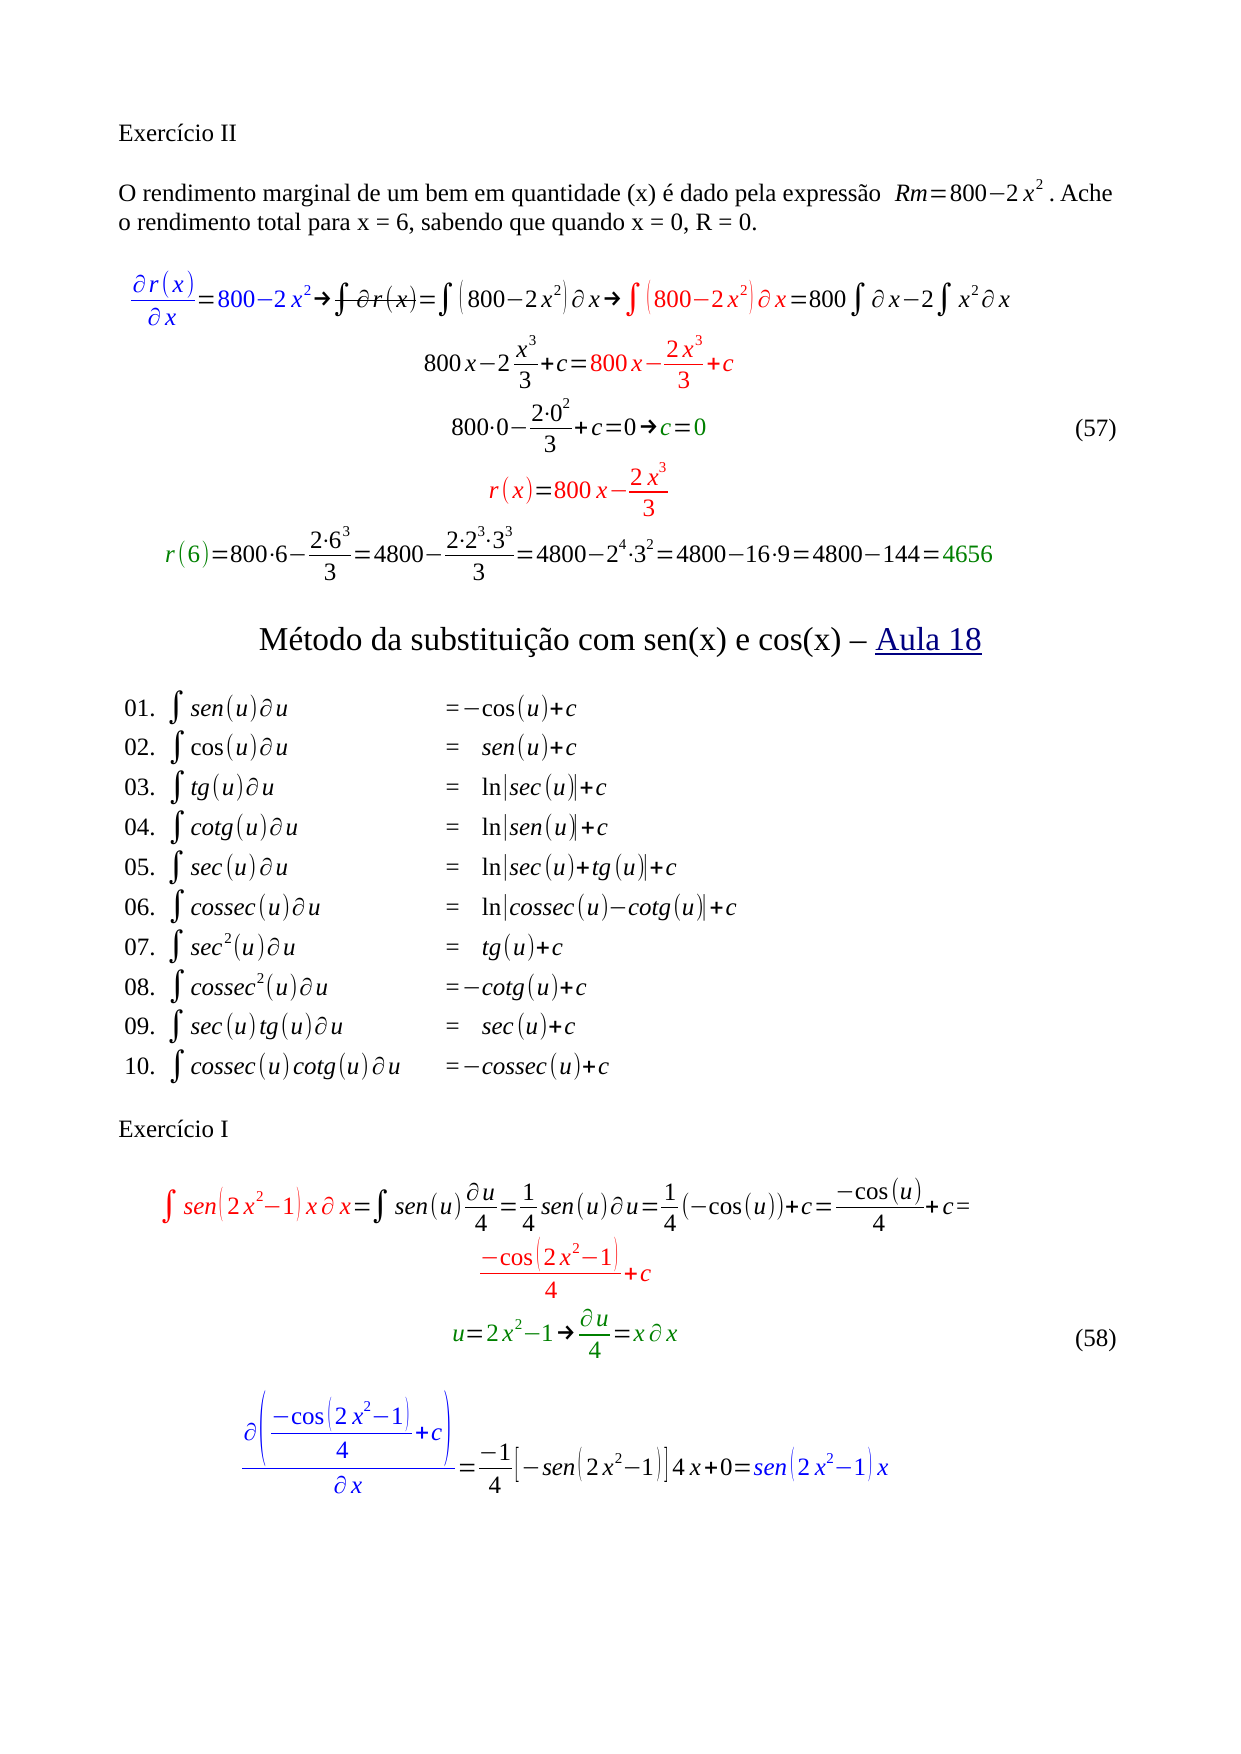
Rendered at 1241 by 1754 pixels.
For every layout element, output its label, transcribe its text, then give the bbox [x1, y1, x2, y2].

table_header [118, 1171, 1010, 1504]
text O rendimento marginal de um bem em quantidade (x) é dado pela expressão . Ache o rendimento total para x = 6, sabendo que quando x = 0, R = 0. [118, 176, 1122, 236]
table_header (57) [1010, 264, 1122, 591]
text Método da substituição com sen(x) e cos(x) – Aula 18 [118, 620, 1122, 658]
text Exercício I [118, 1114, 1122, 1142]
text Exercício II [118, 118, 1122, 147]
table_header (58) [1010, 1171, 1122, 1504]
table_header [118, 264, 1010, 591]
